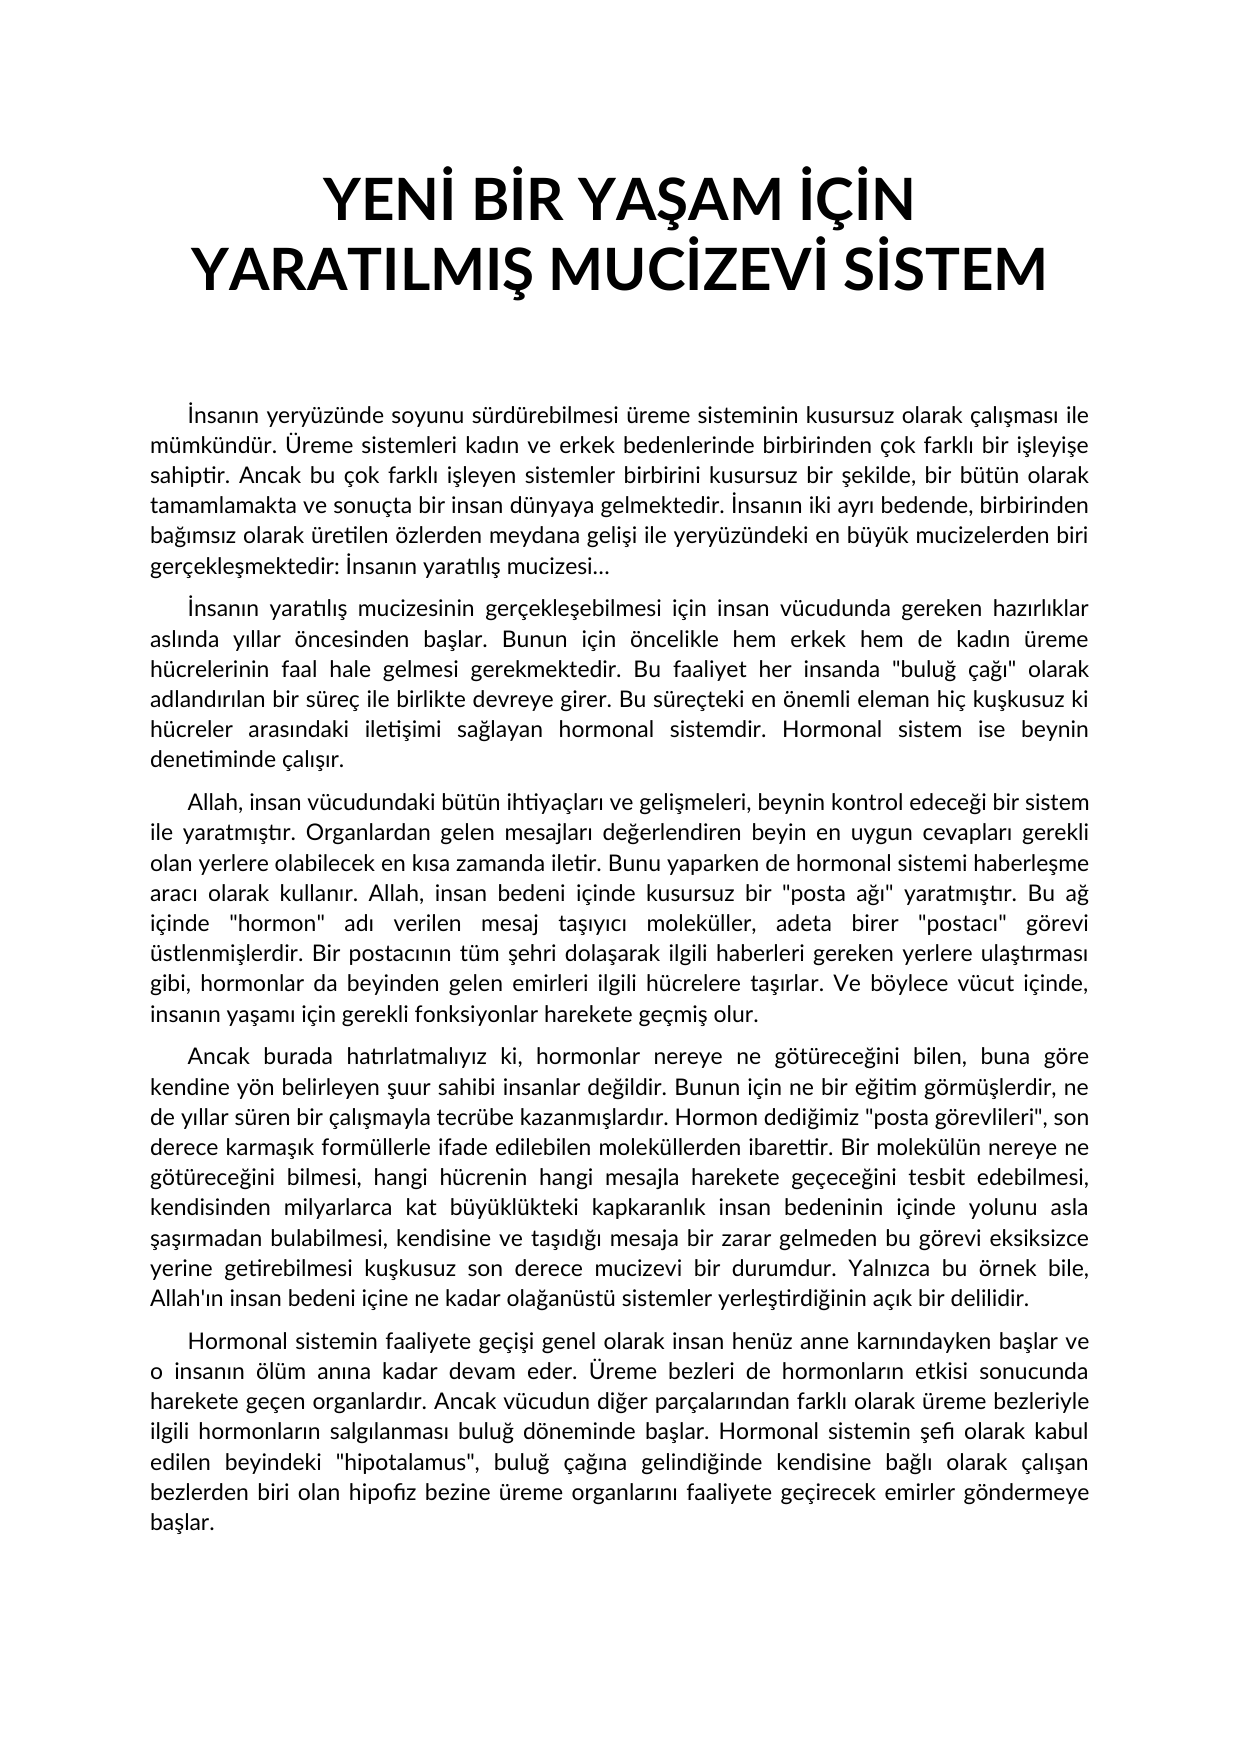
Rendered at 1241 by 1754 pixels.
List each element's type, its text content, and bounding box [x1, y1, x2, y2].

text İnsanın yeryüzünde soyunu sürdürebilmesi üreme sisteminin kusursuz olarak çalışması ile mümkündür. Üreme sistemleri kadın ve erkek bedenlerinde birbirinden çok farklı bir işleyişe sahiptir. Ancak bu çok farklı işleyen sistemler birbirini kusursuz bir şekilde, bir bütün olarak tamamlamakta ve sonuçta bir insan dünyaya gelmektedir. İnsanın iki ayrı bedende, birbirinden bağımsız olarak üretilen özlerden meydana gelişi ile yeryüzündeki en büyük mucizelerden biri gerçekleşmektedir: İnsanın yaratılış mucizesi… [150, 400, 1090, 579]
text Allah, insan vücudundaki bütün ihtiyaçları ve gelişmeleri, beynin kontrol edeceği bir sistem ile yaratmıştır. Organlardan gelen mesajları değerlendiren beyin en uygun cevapları gerekli olan yerlere olabilecek en kısa zamanda iletir. Bunu yaparken de hormonal sistemi haberleşme aracı olarak kullanır. Allah, insan bedeni içinde kusursuz bir "posta ağı" yaratmıştır. Bu ağ içinde "hormon" adı verilen mesaj taşıyıcı moleküller, adeta birer "postacı" görevi üstlenmişlerdir. Bir postacının tüm şehri dolaşarak ilgili haberleri gereken yerlere ulaştırması gibi, hormonlar da beyinden gelen emirleri ilgili hücrelere taşırlar. Ve böylece vücut içinde, insanın yaşamı için gerekli fonksiyonlar harekete geçmiş olur. [150, 788, 1090, 1027]
text İnsanın yaratılış mucizesinin gerçekleşebilmesi için insan vücudunda gereken hazırlıklar aslında yıllar öncesinden başlar. Bunun için öncelikle hem erkek hem de kadın üreme hücrelerinin faal hale gelmesi gerekmektedir. Bu faaliyet her insanda "buluğ çağı" olarak adlandırılan bir süreç ile birlikte devreye girer. Bu süreçteki en önemli eleman hiç kuşkusuz ki hücreler arasındaki iletişimi sağlayan hormonal sistemdir. Hormonal sistem ise beynin denetiminde çalışır. [150, 594, 1090, 773]
subtitle YENİ BİR YAŞAM İÇİN YARATILMIŞ MUCİZEVİ SİSTEM [150, 162, 1090, 302]
text Hormonal sistemin faaliyete geçişi genel olarak insan henüz anne karnındayken başlar ve o insanın ölüm anına kadar devam eder. Üreme bezleri de hormonların etkisi sonucunda harekete geçen organlardır. Ancak vücudun diğer parçalarından farklı olarak üreme bezleriyle ilgili hormonların salgılanması buluğ döneminde başlar. Hormonal sistemin şefi olarak kabul edilen beyindeki "hipotalamus", buluğ çağına gelindiğinde kendisine bağlı olarak çalışan bezlerden biri olan hipofiz bezine üreme organlarını faaliyete geçirecek emirler göndermeye başlar. [150, 1326, 1090, 1535]
text Ancak burada hatırlatmalıyız ki, hormonlar nereye ne götüreceğini bilen, buna göre kendine yön belirleyen şuur sahibi insanlar değildir. Bunun için ne bir eğitim görmüşlerdir, ne de yıllar süren bir çalışmayla tecrübe kazanmışlardır. Hormon dediğimiz "posta görevlileri", son derece karmaşık formüllerle ifade edilebilen moleküllerden ibarettir. Bir molekülün nereye ne götüreceğini bilmesi, hangi hücrenin hangi mesajla harekete geçeceğini tesbit edebilmesi, kendisinden milyarlarca kat büyüklükteki kapkaranlık insan bedeninin içinde yolunu asla şaşırmadan bulabilmesi, kendisine ve taşıdığı mesaja bir zarar gelmeden bu görevi eksiksizce yerine getirebilmesi kuşkusuz son derece mucizevi bir durumdur. Yalnızca bu örnek bile, Allah'ın insan bedeni içine ne kadar olağanüstü sistemler yerleştirdiğinin açık bir delilidir. [150, 1042, 1090, 1311]
